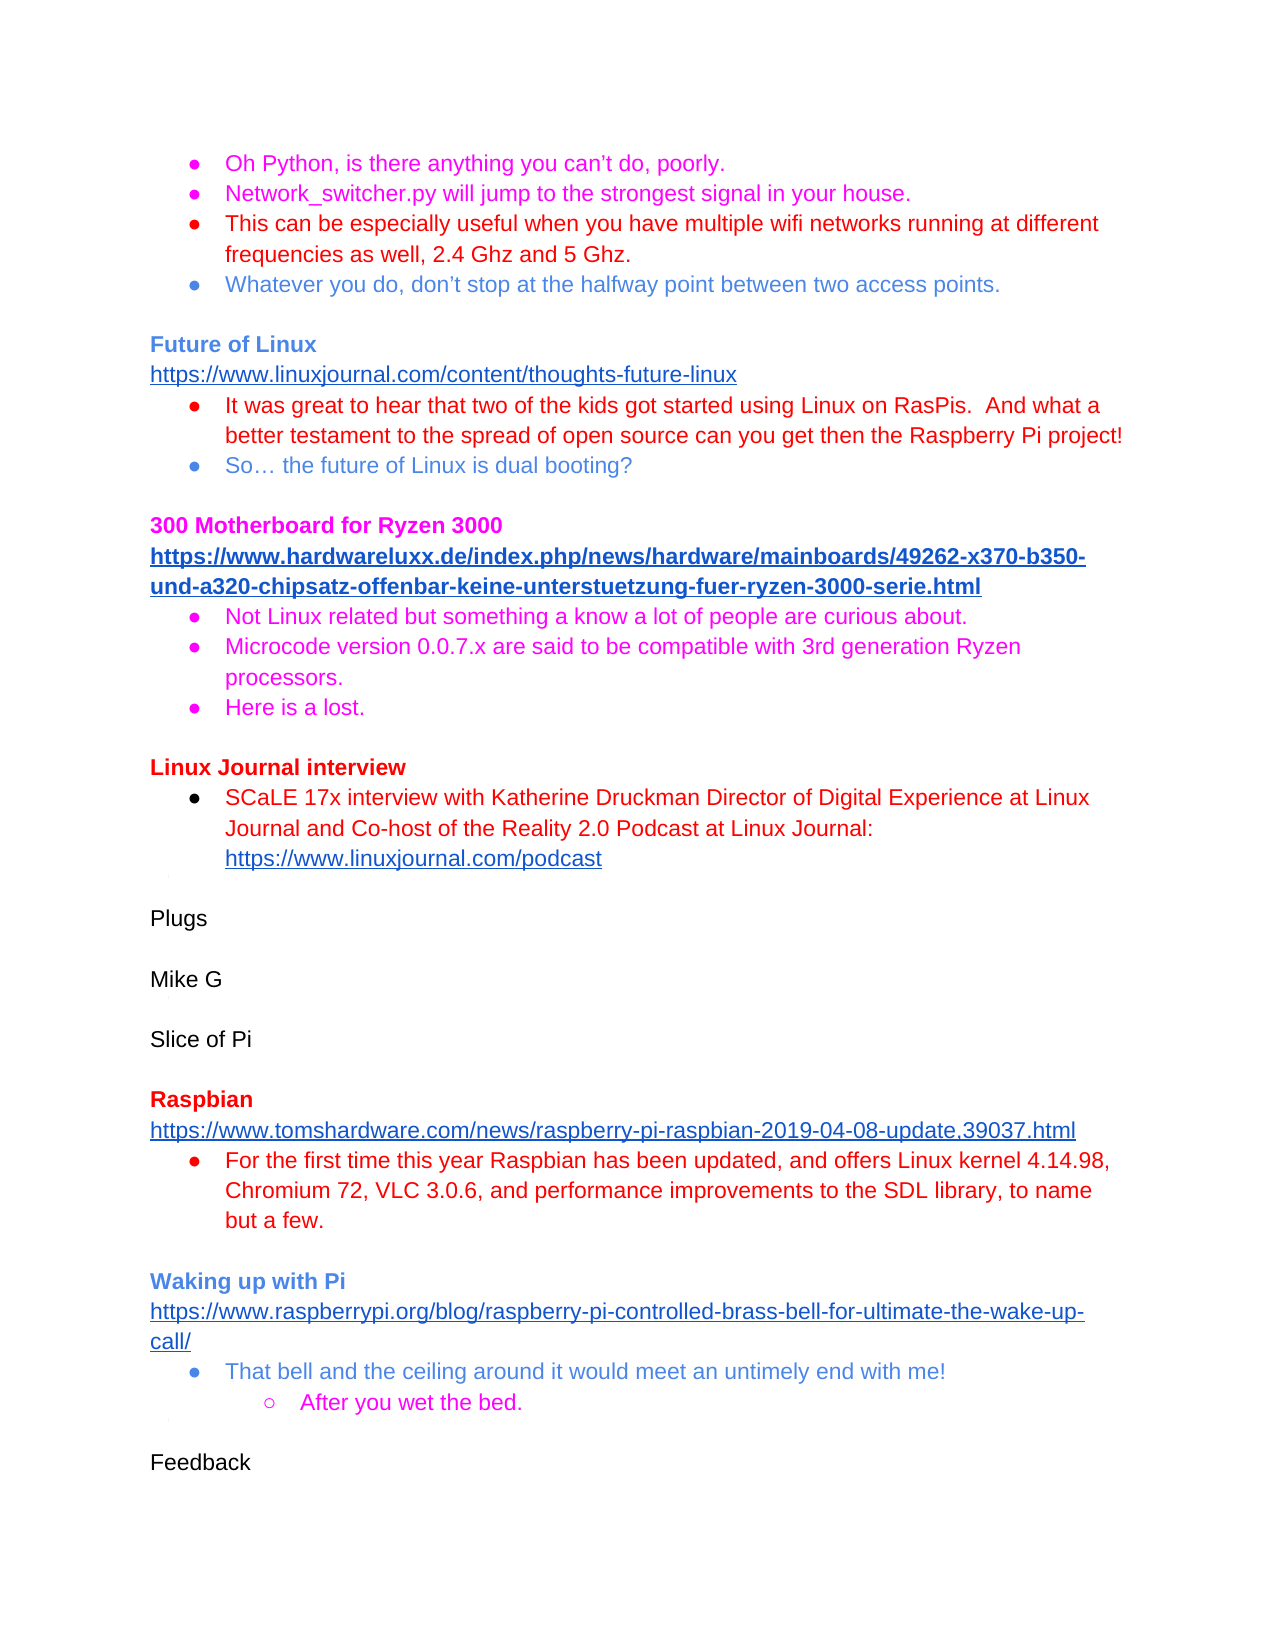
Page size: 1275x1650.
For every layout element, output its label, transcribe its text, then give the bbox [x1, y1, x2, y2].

text https://www.linuxjournal.com/content/thoughts-future-linux [150, 361, 1125, 388]
list That bell and the ceiling around it would meet an untimely end with me! [187, 1358, 1125, 1385]
text https://www.raspberrypi.org/blog/raspberry-pi-controlled-brass-bell-for-ultimate-the-wake-up-call/ [150, 1298, 1125, 1354]
list Not Linux related but something a know a lot of people are curious about. [187, 603, 1125, 629]
list Whatever you do, don’t stop at the halfway point between two access points. [187, 271, 1125, 297]
text Linux Journal interview [150, 754, 1125, 781]
text Raspbian [150, 1086, 1125, 1113]
text Future of Linux [150, 331, 1125, 358]
list After you wet the bed. [262, 1388, 1125, 1415]
list For the first time this year Raspbian has been updated, and offers Linux kernel 4.14.98, Chromium 72, VLC 3.0.6, and performance improvements to the SDL library, to name but a few. [187, 1147, 1125, 1234]
text https://www.tomshardware.com/news/raspberry-pi-raspbian-2019-04-08-update,39037.html [150, 1117, 1125, 1143]
list SCaLE 17x interview with Katherine Druckman Director of Digital Experience at Linux Journal and Co-host of the Reality 2.0 Podcast at Linux Journal: https://www.linuxjournal.com/podcast [187, 784, 1125, 871]
list Network_switcher.py will jump to the strongest signal in your house. [187, 180, 1125, 207]
text Mike G [150, 966, 1125, 992]
list Microcode version 0.0.7.x are said to be compatible with 3rd generation Ryzen processors. [187, 633, 1125, 690]
text https://www.hardwareluxx.de/index.php/news/hardware/mainboards/49262-x370-b350-und-a320-chipsatz-offenbar-keine-unterstuetzung-fuer-ryzen-3000-serie.html [150, 543, 1125, 599]
text 300 Motherboard for Ryzen 3000 [150, 512, 1125, 539]
list Here is a lost. [187, 694, 1125, 720]
text Plugs [150, 905, 1125, 932]
text Feedback [150, 1449, 1125, 1475]
list Oh Python, is there anything you can’t do, poorly. [187, 150, 1125, 176]
list So… the future of Linux is dual booting? [187, 452, 1125, 478]
text Waking up with Pi [150, 1268, 1125, 1294]
text Slice of Pi [150, 1026, 1125, 1052]
list This can be especially useful when you have multiple wifi networks running at different frequencies as well, 2.4 Ghz and 5 Ghz. [187, 210, 1125, 267]
list It was great to hear that two of the kids got started using Linux on RasPis. And what a better testament to the spread of open source can you get then the Raspberry Pi project! [187, 392, 1125, 448]
